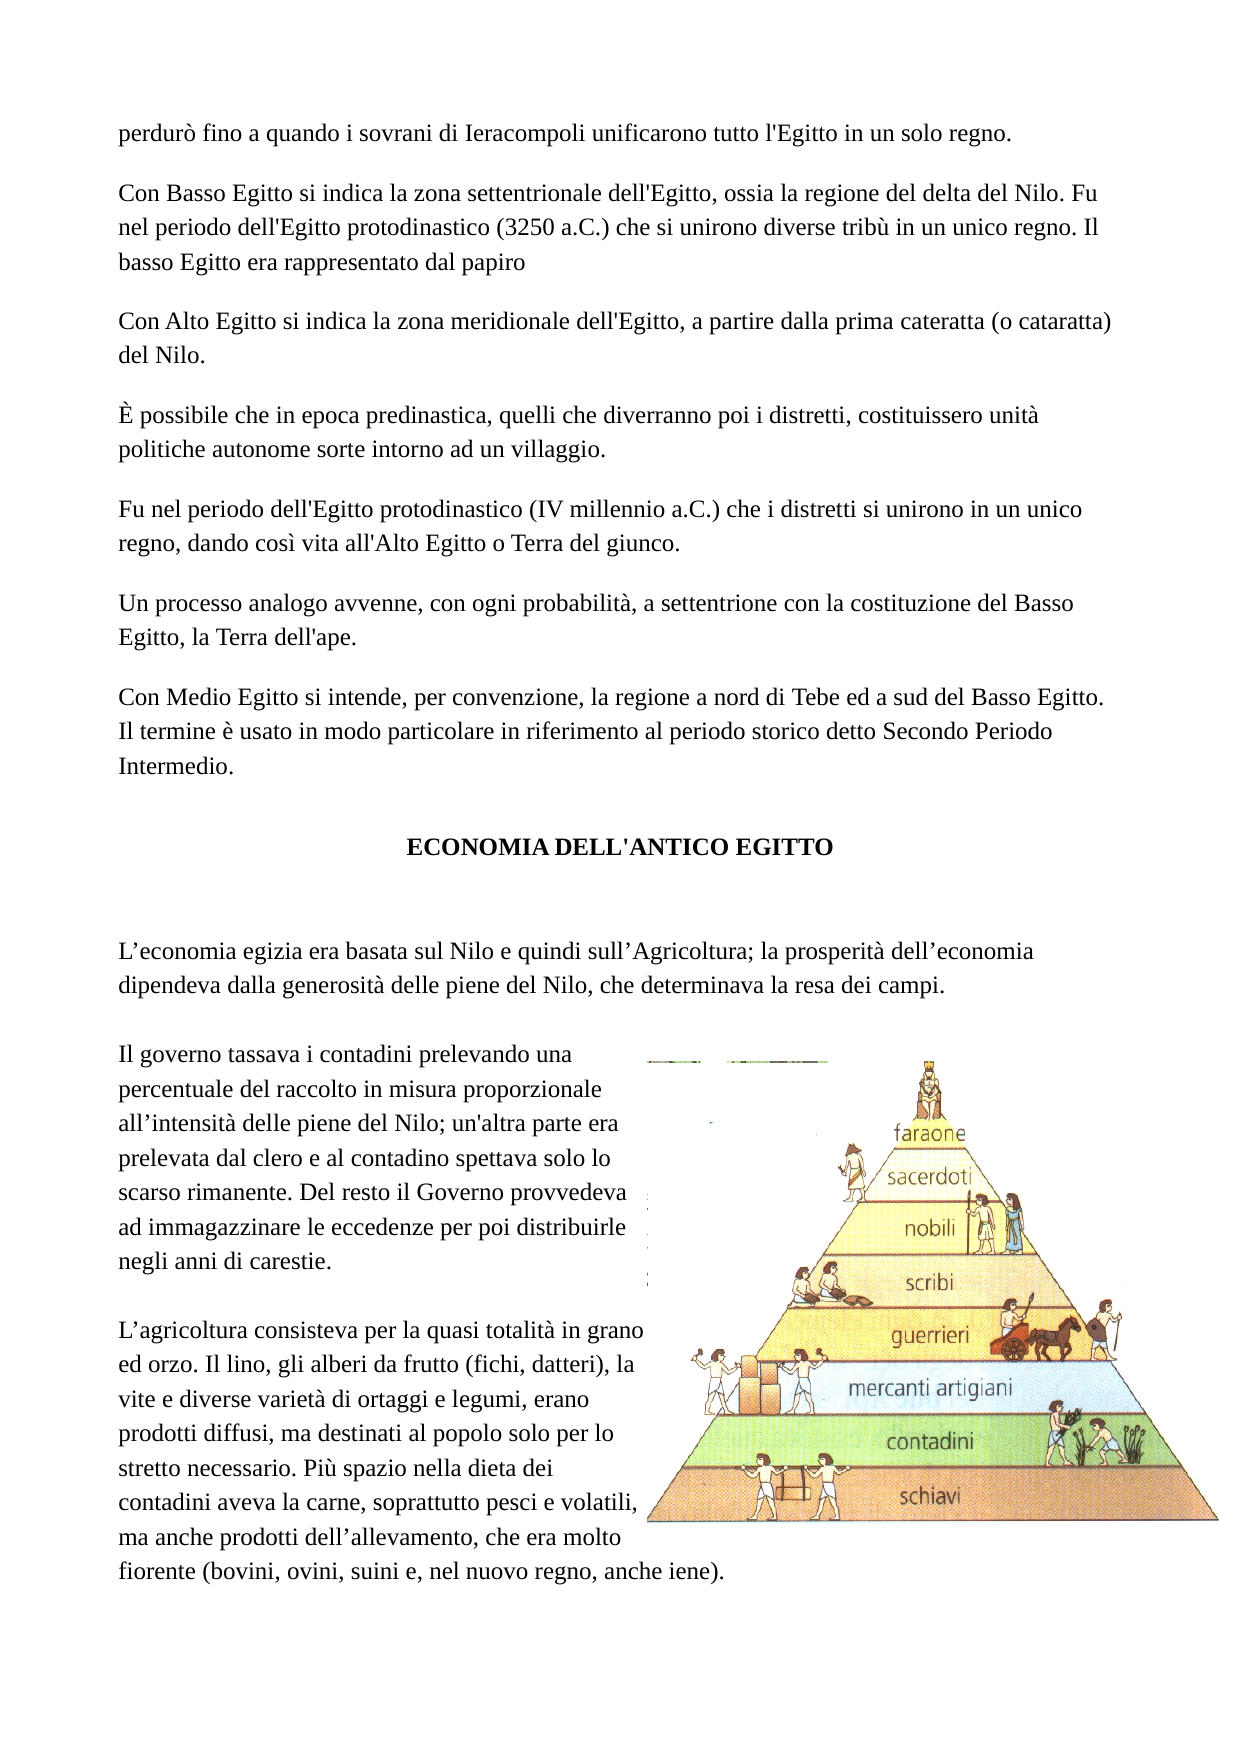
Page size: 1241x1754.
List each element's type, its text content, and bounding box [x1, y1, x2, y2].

text È possibile che in epoca predinastica, quelli che diverranno poi i distretti, costituissero unità politiche autonome sorte intorno ad un villaggio. [118, 400, 1122, 463]
text Con Alto Egitto si indica la zona meridionale dell'Egitto, a partire dalla prima cateratta (o cataratta) del Nilo. [118, 306, 1122, 369]
text L’economia egizia era basata sul Nilo e quindi sull’Agricoltura; la prosperità dell’economia dipendeva dalla generosità delle piene del Nilo, che determinava la resa dei campi. [118, 936, 1122, 999]
picture [647, 1061, 1241, 1548]
text perdurò fino a quando i sovrani di Ieracompoli unificarono tutto l'Egitto in un solo regno. [118, 118, 1122, 147]
text L’agricoltura consisteva per la quasi totalità in grano ed orzo. Il lino, gli alberi da frutto (fichi, datteri), la vite e diverse varietà di ortaggi e legumi, erano prodotti diffusi, ma destinati al popolo solo per lo stretto necessario. Più spazio nella dieta dei contadini aveva la carne, soprattutto pesci e volatili, ma anche prodotti dell’allevamento, che era molto fiorente (bovini, ovini, suini e, nel nuovo regno, anche iene). [118, 1315, 1122, 1585]
text Fu nel periodo dell'Egitto protodinastico (IV millennio a.C.) che i distretti si unirono in un unico regno, dando così vita all'Alto Egitto o Terra del giunco. [118, 494, 1122, 557]
text Con Basso Egitto si indica la zona settentrionale dell'Egitto, ossia la regione del delta del Nilo. Fu nel periodo dell'Egitto protodinastico (3250 a.C.) che si unirono diverse tribù in un unico regno. Il basso Egitto era rappresentato dal papiro [118, 178, 1122, 275]
text ECONOMIA DELL'ANTICO EGITTO [118, 832, 1122, 861]
text Un processo analogo avvenne, con ogni probabilità, a settentrione con la costituzione del Basso Egitto, la Terra dell'ape. [118, 588, 1122, 651]
text Il governo tassava i contadini prelevando una percentuale del raccolto in misura proporzionale all’intensità delle piene del Nilo; un'altra parte era prelevata dal clero e al contadino spettava solo lo scarso rimanente. Del resto il Governo provvedeva ad immagazzinare le eccedenze per poi distribuirle negli anni di carestie. [118, 1039, 1122, 1275]
text Con Medio Egitto si intende, per convenzione, la regione a nord di Tebe ed a sud del Basso Egitto. Il termine è usato in modo particolare in riferimento al periodo storico detto Secondo Periodo Intermedio. [118, 682, 1122, 779]
